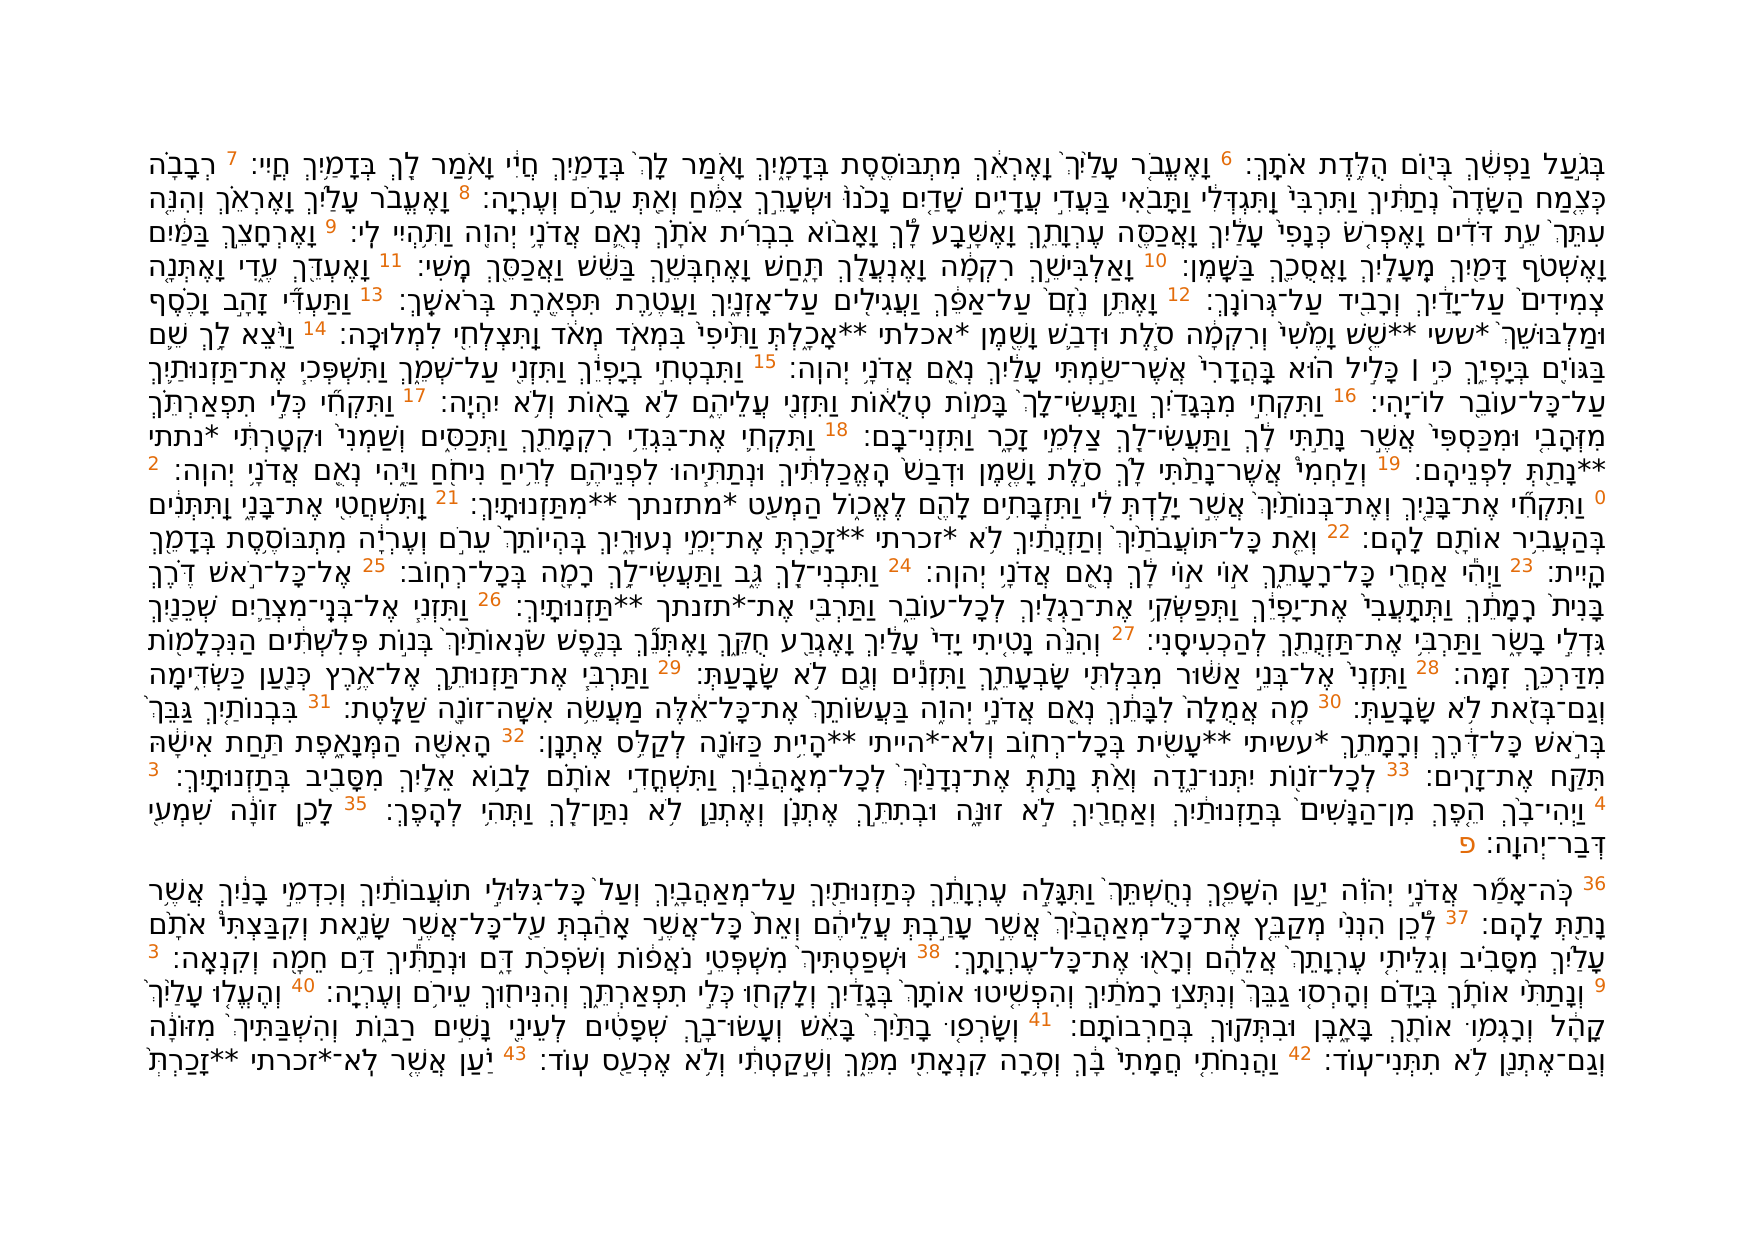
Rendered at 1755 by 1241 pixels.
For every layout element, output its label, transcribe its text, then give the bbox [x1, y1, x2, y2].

text 1 וַיְהִ֥י דְבַר־יְהוָ֖ה אֵלַ֥י לֵאמֹֽר׃ 2 בֶּן־אָדָ֕ם הוֹדַ֥ע אֶת־יְרוּשָׁלַ֖͏ִם אֶת־תּוֹעֲבֹתֶֽיהָ׃ ‬‬3 וְאָמַרְתָּ֞ כֹּה־אָמַ֨ר אֲדֹנָ֤י יְהוִה֙ לִיר֣וּשָׁלִַ֔ם מְכֹרֹתַ֙יִךְ֙ וּמֹ֣לְדֹתַ֔יִךְ מֵאֶ֖רֶץ הַֽכְּנַעֲנִ֑י אָבִ֥יךְ הָאֱמֹרִ֖י וְאִמֵּ֥ךְ חִתִּֽית׃ ‬‬4 וּמוֹלְדוֹתַ֗יִךְ בְּי֨וֹם הוּלֶּ֤דֶת אֹתָךְ֙ לֹֽא־כָרַּ֣ת שָׁרֵּ֔ךְ וּבְמַ֥יִם לֹֽא־רֻחַ֖צְתְּ לְמִשְׁעִ֑י וְהָמְלֵ֙חַ֙ לֹ֣א הֻמְלַ֔חַתְּ וְהָחְתֵּ֖ל לֹ֥א חֻתָּֽלְתְּ׃ ‬‬5 לֹא־חָ֨סָה עָלַ֜יִךְ עַ֗יִן לַעֲשׂ֥וֹת לָ֛ךְ אַחַ֥ת מֵאֵ֖לֶּה לְחֻמְלָ֣ה עָלָ֑יִךְ וַֽתֻּשְׁלְכִ֞י אֶל־פְּנֵ֤י הַשָּׂדֶה֙ בְּגֹ֣עַל נַפְשֵׁ֔ךְ בְּי֖וֹם הֻלֶּ֥דֶת אֹתָֽךְ׃ ‬‬6 וָאֶעֱבֹ֤ר עָלַ֙יִךְ֙ וָֽאֶרְאֵ֔ךְ מִתְבּוֹסֶ֖סֶת בְּדָמָ֑יִךְ וָאֹ֤מַר לָךְ֙ בְּדָמַ֣יִךְ חֲיִ֔י וָאֹ֥מַר לָ֖ךְ בְּדָמַ֥יִךְ חֲיִֽי׃ ‬‬7 רְבָבָ֗ה כְּצֶ֤מַח הַשָּׂדֶה֙ נְתַתִּ֔יךְ וַתִּרְבִּי֙ וַֽתִּגְדְּלִ֔י וַתָּבֹ֖אִי בַּעֲדִ֣י עֲדָיִ֑ים שָׁדַ֤יִם נָכֹ֙נוּ֙ וּשְׂעָרֵ֣ךְ צִמֵּ֔חַ וְאַ֖תְּ עֵרֹ֥ם וְעֶרְיָֽה׃ ‬‬8 וָאֶעֱבֹ֨ר עָלַ֜יִךְ וָאֶרְאֵ֗ךְ וְהִנֵּ֤ה עִתֵּךְ֙ עֵ֣ת דֹּדִ֔ים וָאֶפְרֹ֤שׂ כְּנָפִי֙ עָלַ֔יִךְ וָאֲכַסֶּ֖ה עֶרְוָתֵ֑ךְ וָאֶשָּׁ֣בַֽע לָ֠ךְ וָאָב֨וֹא בִבְרִ֜ית אֹתָ֗ךְ נְאֻ֛ם אֲדֹנָ֥י יְהוִ֖ה וַתִּ֥הְיִי לִֽי׃ ‬‬9 וָאֶרְחָצֵ֣ךְ בַּמַּ֔יִם וָאֶשְׁטֹ֥ף דָּמַ֖יִךְ מֵֽעָלָ֑יִךְ וָאֲסֻכֵ֖ךְ בַּשָּֽׁמֶן׃ ‬‬10 וָאַלְבִּישֵׁ֣ךְ רִקְמָ֔ה וָאֶנְעֲלֵ֖ךְ תָּ֑חַשׁ וָאֶחְבְּשֵׁ֣ךְ בַּשֵּׁ֔שׁ וַאֲכַסֵּ֖ךְ מֶֽשִׁי׃ ‬‬11 וָאֶעְדֵּ֖ךְ עֶ֑דִי וָאֶתְּנָ֤ה צְמִידִים֙ עַל־יָדַ֔יִךְ וְרָבִ֖יד עַל־גְּרוֹנֵֽךְ׃ ‬‬12 וָאֶתֵּ֥ן נֶ֙זֶם֙ עַל־אַפֵּ֔ךְ וַעֲגִילִ֖ים עַל־אָזְנָ֑יִךְ וַעֲטֶ֥רֶת תִּפְאֶ֖רֶת בְּרֹאשֵֽׁךְ׃ ‬‬13 וַתַּעְדִּ֞י זָהָ֣ב וָכֶ֗סֶף וּמַלְבּוּשֵׁךְ֙ *ששי **שֵׁ֤שׁ וָמֶ֙שִׁי֙ וְרִקְמָ֔ה סֹ֧לֶת וּדְבַ֛שׁ וָשֶׁ֖מֶן *אכלתי **אָכָ֑לְתְּ וַתִּ֙יפִי֙ בִּמְאֹ֣ד מְאֹ֔ד וַֽתִּצְלְחִ֖י לִמְלוּכָֽה׃ ‬‬14 וַיֵּ֨צֵא לָ֥ךְ שֵׁ֛ם בַּגּוֹיִ֖ם בְּיָפְיֵ֑ךְ כִּ֣י ׀ כָּלִ֣יל ה֗וּא בַּֽהֲדָרִי֙ אֲשֶׁר־שַׂ֣מְתִּי עָלַ֔יִךְ נְאֻ֖ם אֲדֹנָ֥י יְהוִֽה׃ ‬‬15 וַתִּבְטְחִ֣י בְיָפְיֵ֔ךְ וַתִּזְנִ֖י עַל־שְׁמֵ֑ךְ וַתִּשְׁפְּכִ֧י אֶת־תַּזְנוּתַ֛יִךְ עַל־כָּל־עוֹבֵ֖ר לוֹ־יֶֽהִי׃ ‬‬16 וַתִּקְחִ֣י מִבְּגָדַ֗יִךְ וַתַּֽעֲשִׂי־לָךְ֙ בָּמ֣וֹת טְלֻא֔וֹת וַתִּזְנִ֖י עֲלֵיהֶ֑ם לֹ֥א בָא֖וֹת וְלֹ֥א יִהְיֶֽה׃ ‬‬17 וַתִּקְחִ֞י כְּלֵ֣י תִפְאַרְתֵּ֗ךְ מִזְּהָבִ֤י וּמִכַּסְפִּי֙ אֲשֶׁ֣ר נָתַ֣תִּי לָ֔ךְ וַתַּעֲשִׂי־לָ֖ךְ צַלְמֵ֣י זָכָ֑ר וַתִּזְנִי־בָֽם׃ ‬‬18 וַתִּקְחִ֛י אֶת־בִּגְדֵ֥י רִקְמָתֵ֖ךְ וַתְּכַסִּ֑ים וְשַׁמְנִי֙ וּקְטָרְתִּ֔י *נתתי **נָתַ֖תְּ לִפְנֵיהֶֽם׃ ‬‬19 וְלַחְמִי֩ אֲשֶׁר־נָתַ֨תִּי לָ֜ךְ סֹ֣לֶת וָשֶׁ֤מֶן וּדְבַשׁ֙ הֶֽאֱכַלְתִּ֔יךְ וּנְתַתִּ֧יהוּ לִפְנֵיהֶ֛ם לְרֵ֥יחַ נִיחֹ֖חַ וַיֶּ֑הִי נְאֻ֖ם אֲדֹנָ֥י יְהוִֽה׃ ‬‬20 וַתִּקְחִ֞י אֶת־בָּנַ֤יִךְ וְאֶת־בְּנוֹתַ֙יִךְ֙ אֲשֶׁ֣ר יָלַ֣דְתְּ לִ֔י וַתִּזְבָּחִ֥ים לָהֶ֖ם לֶאֱכ֑וֹל הַמְעַ֖ט *מתזנתך **מִתַּזְנוּתָֽיִךְ׃ ‬‬21 וַֽתִּשְׁחֲטִ֖י אֶת־בָּנָ֑י וַֽתִּתְּנִ֔ים בְּהַעֲבִ֥יר אוֹתָ֖ם לָהֶֽם׃ ‬‬22 וְאֵ֤ת כָּל־תּוֹעֲבֹתַ֙יִךְ֙ וְתַזְנֻתַ֔יִךְ לֹ֥א *זכרתי **זָכַ֖רְתְּ אֶת־יְמֵ֣י נְעוּרָ֑יִךְ בִּֽהְיוֹתֵךְ֙ עֵרֹ֣ם וְעֶרְיָ֔ה מִתְבּוֹסֶ֥סֶת בְּדָמֵ֖ךְ הָיִֽית׃ ‬‬23 וַיְהִ֕י אַחֲרֵ֖י כָּל־רָעָתֵ֑ךְ א֣וֹי א֣וֹי לָ֔ךְ נְאֻ֖ם אֲדֹנָ֥י יְהוִֽה׃ ‬‬24 וַתִּבְנִי־לָ֖ךְ גֶּ֑ב וַתַּעֲשִׂי־לָ֥ךְ רָמָ֖ה בְּכָל־רְחֽוֹב׃ ‬‬25 אֶל־כָּל־רֹ֣אשׁ דֶּ֗רֶךְ בָּנִית֙ רָֽמָתֵ֔ךְ וַתְּתַֽעֲבִי֙ אֶת־יָפְיֵ֔ךְ וַתְּפַשְּׂקִ֥י אֶת־רַגְלַ֖יִךְ לְכָל־עוֹבֵ֑ר וַתַּרְבִּ֖י אֶת־*תזנתך **תַּזְנוּתָֽיִךְ׃ ‬‬26 וַתִּזְנִ֧י אֶל־בְּנֵֽי־מִצְרַ֛יִם שְׁכֵנַ֖יִךְ גִּדְלֵ֣י בָשָׂ֑ר וַתַּרְבִּ֥י אֶת־תַּזְנֻתֵ֖ךְ לְהַכְעִיסֵֽנִי׃ ‬‬27 וְהִנֵּ֨ה נָטִ֤יתִי יָדִי֙ עָלַ֔יִךְ וָאֶגְרַ֖ע חֻקֵּ֑ךְ וָאֶתְּנֵ֞ךְ בְּנֶ֤פֶשׁ שֹׂנְאוֹתַ֙יִךְ֙ בְּנ֣וֹת פְּלִשְׁתִּ֔ים הַנִּכְלָמ֖וֹת מִדַּרְכֵּ֥ךְ זִמָּֽה׃ ‬‬28 וַתִּזְנִי֙ אֶל־בְּנֵ֣י אַשּׁ֔וּר מִבִּלְתִּ֖י שָׂבְעָתֵ֑ךְ וַתִּזְנִ֕ים וְגַ֖ם לֹ֥א שָׂבָֽעַתְּ׃ ‬‬29 וַתַּרְבִּ֧י אֶת־תַּזְנוּתֵ֛ךְ אֶל־אֶ֥רֶץ כְּנַ֖עַן כַּשְׂדִּ֑ימָה וְגַם־בְּזֹ֖את לֹ֥א שָׂבָֽעַתְּ׃ ‬‬30 מָ֤ה אֲמֻלָה֙ לִבָּתֵ֔ךְ נְאֻ֖ם אֲדֹנָ֣י יְהוִ֑ה בַּעֲשׂוֹתֵךְ֙ אֶת־כָּל־אֵ֔לֶּה מַעֲשֵׂ֥ה אִשָּֽׁה־זוֹנָ֖ה שַׁלָּֽטֶת׃ ‬‬31 בִּבְנוֹתַ֤יִךְ גַּבֵּךְ֙ בְּרֹ֣אשׁ כָּל־דֶּ֔רֶךְ וְרָמָתֵ֥ךְ *עשיתי **עָשִׂ֖ית בְּכָל־רְח֑וֹב וְלֹא־*הייתי **הָיִ֥ית כַּזּוֹנָ֖ה לְקַלֵּ֥ס אֶתְנָֽן׃ ‬‬32 הָאִשָּׁ֖ה הַמְּנָאָ֑פֶת תַּ֣חַת אִישָׁ֔הּ תִּקַּ֖ח אֶת־זָרִֽים׃ ‬‬33 לְכָל־זֹנ֖וֹת יִתְּנוּ־נֵ֑דֶה וְאַ֨תְּ נָתַ֤תְּ אֶת־נְדָנַ֙יִךְ֙ לְכָל־מְאַֽהֲבַ֔יִךְ וַתִּשְׁחֳדִ֣י אוֹתָ֗ם לָב֥וֹא אֵלַ֛יִךְ מִסָּבִ֖יב בְּתַזְנוּתָֽיִךְ׃ ‬‬34 וַיְהִי־בָ֨ךְ הֵ֤פֶךְ מִן־הַנָּשִׁים֙ בְּתַזְנוּתַ֔יִךְ וְאַחֲרַ֖יִךְ לֹ֣א זוּנָּ֑ה וּבְתִתֵּ֣ךְ אֶתְנָ֗ן וְאֶתְנַ֛ן לֹ֥א נִתַּן־לָ֖ךְ וַתְּהִ֥י לְהֶֽפֶךְ׃ ‬‬35 לָכֵ֣ן זוֹנָ֔ה שִׁמְעִ֖י דְּבַר־יְהוָֽה׃ פ ‬‬‬‬‬‬‬‬‬‬‬‬‬‬‬‬‬‬‬‬‬‬‬‬‬‬‬‬‬‬‬‬‬‬‬‬ [148, 148, 1606, 861]
text 36 כֹּֽה־אָמַ֞ר אֲדֹנָ֣י יְהֹוִ֗ה יַ֣עַן הִשָּׁפֵ֤ךְ נְחֻשְׁתֵּךְ֙ וַתִּגָּלֶ֣ה עֶרְוָתֵ֔ךְ כְּתַזְנוּתַ֖יִךְ עַל־מְאַהֲבָ֑יִךְ וְעַל֙ כָּל־גִּלּוּלֵ֣י תוֹעֲבוֹתַ֔יִךְ וְכִדְמֵ֣י בָנַ֔יִךְ אֲשֶׁ֥ר נָתַ֖תְּ לָהֶֽם׃ ‬‬37 לָ֠כֵן הִנְנִ֨י מְקַבֵּ֤ץ אֶת־כָּל־מְאַהֲבַ֙יִךְ֙ אֲשֶׁ֣ר עָרַ֣בְתְּ עֲלֵיהֶ֔ם וְאֵת֙ כָּל־אֲשֶׁ֣ר אָהַ֔בְתְּ עַ֖ל־כָּל־אֲשֶׁ֣ר שָׂנֵ֑את וְקִבַּצְתִּי֩ אֹתָ֨ם עָלַ֜יִךְ מִסָּבִ֗יב וְגִלֵּיתִ֤י עֶרְוָתֵךְ֙ אֲלֵהֶ֔ם וְרָא֖וּ אֶת־כָּל־עֶרְוָתֵֽךְ׃ ‬‬38 וּשְׁפַטְתִּיךְ֙ מִשְׁפְּטֵ֣י נֹאֲפ֔וֹת וְשֹׁפְכֹ֖ת דָּ֑ם וּנְתַתִּ֕יךְ דַּ֥ם חֵמָ֖ה וְקִנְאָֽה׃ ‬‬39 וְנָתַתִּ֨י אוֹתָ֜ךְ בְּיָדָ֗ם וְהָרְס֤וּ גַבֵּךְ֙ וְנִתְּצ֣וּ רָמֹתַ֔יִךְ וְהִפְשִׁ֤יטוּ אוֹתָךְ֙ בְּגָדַ֔יִךְ וְלָקְח֖וּ כְּלֵ֣י תִפְאַרְתֵּ֑ךְ וְהִנִּיח֖וּךְ עֵירֹ֥ם וְעֶרְיָֽה׃ ‬‬40 וְהֶעֱל֤וּ עָלַ֙יִךְ֙ קָהָ֔ל וְרָגְמ֥וּ אוֹתָ֖ךְ בָּאָ֑בֶן וּבִתְּק֖וּךְ בְּחַרְבוֹתָֽם׃ ‬‬41 וְשָׂרְפ֤וּ בָתַּ֙יִךְ֙ בָּאֵ֔שׁ וְעָשׂוּ־בָ֣ךְ שְׁפָטִ֔ים לְעֵינֵ֖י נָשִׁ֣ים רַבּ֑וֹת וְהִשְׁבַּתִּיךְ֙ מִזּוֹנָ֔ה וְגַם־אֶתְנַ֖ן לֹ֥א תִתְּנִי־עֽוֹד׃ ‬‬42 וַהֲנִחֹתִ֤י חֲמָתִי֙ בָּ֔ךְ וְסָ֥רָה קִנְאָתִ֖י מִמֵּ֑ךְ וְשָׁ֣קַטְתִּ֔י וְלֹ֥א אֶכְעַ֖ס עֽוֹד׃ ‬‬43 יַ֗עַן אֲשֶׁ֤ר לֹֽא־*זכרתי **זָכַרְתְּ֙ אֶת־יְמֵ֣י נְעוּרַ֔יִךְ וַתִּרְגְּזִי־לִ֖י בְּכָל־אֵ֑לֶּה וְגַם־אֲנִ֨י הֵ֜א דַּרְכֵּ֣ךְ ׀ בְּרֹ֣אשׁ נָתַ֗תִּי נְאֻם֙ אֲדֹנָ֣י יְהוִ֔ה וְלֹ֤א *עשיתי **עָשִׂית֙ אֶת־הַזִּמָּ֔ה עַ֖ל כָּל־תּוֹעֲבֹתָֽיִךְ׃ ‬‬44 הִנֵּה֙ כָּל־הַמֹּשֵׁ֔ל עָלַ֥יִךְ יִמְשֹׁ֖ל לֵאמֹ֑ר כְּאִמָּ֖ה בִּתָּֽהּ׃ ‬‬45 בַּת־אִמֵּ֣ךְ אַ֔תְּ גֹּעֶ֥לֶת אִישָׁ֖הּ וּבָנֶ֑יהָ וַאֲח֨וֹת אֲחוֹתֵ֜ךְ אַ֗תְּ אֲשֶׁ֤ר גָּֽעֲ֙לוּ֙ אַנְשֵׁיהֶ֣ן וּבְנֵיהֶ֔ן אִמְּכֶ֣ן חִתִּ֔ית וַאֲבִיכֶ֖ן אֱמֹרִֽי׃ ‬‬46 וַאֲחוֹתֵ֨ךְ הַגְּדוֹלָ֤ה שֹֽׁמְרוֹן֙ הִ֣יא וּבְנוֹתֶ֔יהָ הַיּוֹשֶׁ֖בֶת עַל־שְׂמֹאולֵ֑ךְ וַאֲחוֹתֵ֞ךְ הַקְּטַנָּ֣ה מִמֵּ֗ךְ הַיּוֹשֶׁ֙בֶת֙ מִֽימִינֵ֔ךְ סְדֹ֖ם וּבְנוֹתֶֽיהָ׃ ‬‬47 וְלֹ֤א בְדַרְכֵיהֶן֙ הָלַ֔כְתְּ וּבְתוֹעֲבֽוֹתֵיהֶ֖ן *עשיתי **עָשִׂ֑ית כִּמְעַ֣ט קָ֔ט וַתַּשְׁחִ֥תִי מֵהֵ֖ן בְּכָל־דְּרָכָֽיִךְ׃ ‬‬48 חַי־אָ֗נִי נְאֻם֙ אֲדֹנָ֣י יְהוִ֔ה אִם־עָֽשְׂתָה֙ סְדֹ֣ם אֲחוֹתֵ֔ךְ הִ֖יא וּבְנוֹתֶ֑יהָ כַּאֲשֶׁ֣ר עָשִׂ֔ית אַ֖תְּ וּבְנוֹתָֽיִךְ׃ ‬‬49 הִנֵּה־זֶ֣ה הָיָ֔ה עֲוֺ֖ן סְדֹ֣ם אֲחוֹתֵ֑ךְ גָּא֨וֹן שִׂבְעַת־לֶ֜חֶם וְשַׁלְוַ֣ת הַשְׁקֵ֗ט הָ֤יָה לָהּ֙ וְלִבְנוֹתֶ֔יהָ וְיַד־עָנִ֥י וְאֶבְי֖וֹן לֹ֥א הֶחֱזִֽיקָה׃ ‬‬50 וַֽתִּגְבְּהֶ֔ינָה וַתַּעֲשֶׂ֥ינָה תוֹעֵבָ֖ה לְפָנָ֑י וָאָסִ֥יר אֶתְהֶ֖ן כַּאֲשֶׁ֥ר רָאִֽיתִי׃ ס ‬‬51 וְשֹׁ֣מְר֔וֹן כַּחֲצִ֥י חַטֹּאתַ֖יִךְ לֹ֣א חָטָ֑אָה וַתַּרְבִּ֤י אֶת־תּוֹעֲבוֹתַ֙יִךְ֙ מֵהֵ֔נָּה וַתְּצַדְּקִי֙ אֶת־*אחותך **אֲחוֹתַ֔יִךְ בְּכָל־תּוֹעֲבוֹתַ֖יִךְ אֲשֶׁ֥ר *עשיתי **עָשִֽׂית׃ ‬‬52 גַּם־אַ֣תְּ ׀ שְׂאִ֣י כְלִמָּתֵ֗ךְ אֲשֶׁ֤ר פִּלַּלְתְּ֙ לַֽאֲחוֹתֵ֔ךְ בְּחַטֹּאתַ֛יִךְ אֲשֶׁר־הִתְעַ֥בְתְּ מֵהֵ֖ן תִּצְדַּ֣קְנָה מִמֵּ֑ךְ וְגַם־אַ֥תְּ בּ֙וֹשִׁי֙ וּשְׂאִ֣י כְלִמָּתֵ֔ךְ בְּצַדֶּקְתֵּ֖ךְ אַחְיוֹתֵֽךְ׃ ‬‬53 וְשַׁבְתִּי֙ אֶת־שְׁבִ֣יתְהֶ֔ן אֶת־*שבית **שְׁב֤וּת סְדֹם֙ וּבְנוֹתֶ֔יהָ וְאֶת־*שבית **שְׁב֥וּת שֹׁמְר֖וֹן וּבְנוֹתֶ֑יהָ *ושבית **וּשְׁב֥וּת שְׁבִיתַ֖יִךְ בְּתוֹכָֽהְנָה׃ ‬‬54 לְמַ֙עַן֙ תִּשְׂאִ֣י כְלִמָּתֵ֔ךְ וְנִכְלַ֕מְתְּ מִכֹּ֖ל אֲשֶׁ֣ר עָשִׂ֑ית בְּנַחֲמֵ֖ךְ אֹתָֽן׃ ‬‬55 וַאֲחוֹתַ֗יִךְ סְדֹ֤ם וּבְנוֹתֶ֙יהָ֙ תָּשֹׁ֣בְןָ לְקַדְמָתָ֔ן וְשֹֽׁמְרוֹן֙ וּבְנוֹתֶ֔יהָ תָּשֹׁ֖בְןָ לְקַדְמָתָ֑ן וְאַתְּ֙ וּבְנוֹתַ֔יִךְ תְּשֻׁבֶ֖ינָה לְקַדְמַתְכֶֽן׃ ‬‬56 וְל֤וֹא הָֽיְתָה֙ סְדֹ֣ם אֲחוֹתֵ֔ךְ לִשְׁמוּעָ֖ה בְּפִ֑יךְ בְּי֖וֹם גְּאוֹנָֽיִךְ׃ ‬‬57 בְּטֶרֶם֮ תִּגָּלֶ֣ה רָעָתֵךְ֒ כְּמ֗וֹ עֵ֚ת חֶרְפַּ֣ת בְּנוֹת־אֲרָ֔ם וְכָל־סְבִיבוֹתֶ֖יהָ בְּנ֣וֹת פְּלִשְׁתִּ֑ים הַשָּׁאט֥וֹת אוֹתָ֖ךְ מִסָּבִֽיב׃ ‬‬58 אֶת־זִמָּתֵ֥ךְ וְאֶת־תּוֹעֲבוֹתַ֖יִךְ אַ֣תְּ נְשָׂאתִ֑ים נְאֻ֖ם יְהוָֽה׃ ס ‬‬59 כִּ֣י כֹ֤ה אָמַר֙ אֲדֹנָ֣י יְהוִ֔ה *ועשית **וְעָשִׂ֥יתִי אוֹתָ֖ךְ כַּאֲשֶׁ֣ר עָשִׂ֑ית אֲשֶׁר־בָּזִ֥ית אָלָ֖ה לְהָפֵ֥ר בְּרִֽית׃ ‬‬60 וְזָכַרְתִּ֨י אֲנִ֧י אֶת־בְּרִיתִ֛י אוֹתָ֖ךְ בִּימֵ֣י נְעוּרָ֑יִךְ וַהֲקִמוֹתִ֥י לָ֖ךְ בְּרִ֥ית עוֹלָֽם׃ ‬‬61 וְזָכַ֣רְתְּ אֶת־דְּרָכַיִךְ֮ וְנִכְלַמְתְּ֒ בְּקַחְתֵּ֗ךְ אֶת־אֲחוֹתַ֙יִךְ֙ הַגְּדֹל֣וֹת מִמֵּ֔ךְ אֶל־הַקְּטַנּ֖וֹת מִמֵּ֑ךְ וְנָתַתִּ֨י אֶתְהֶ֥ן לָ֛ךְ לְבָנ֖וֹת וְלֹ֥א מִבְּרִיתֵֽךְ׃ ‬‬62 וַהֲקִימוֹתִ֥י אֲנִ֛י אֶת־בְּרִיתִ֖י אִתָּ֑ךְ וְיָדַ֖עַתְּ כִּֽי־אֲנִ֥י יְהוָֽה׃ ‬‬63 לְמַ֤עַן תִּזְכְּרִי֙ וָבֹ֔שְׁתְּ וְלֹ֨א יִֽהְיֶה־לָּ֥ךְ עוֹד֙ פִּתְח֣וֹן פֶּ֔ה מִפְּנֵ֖י כְּלִמָּתֵ֑ךְ בְּכַפְּרִי־לָךְ֙ לְכָל־אֲשֶׁ֣ר עָשִׂ֔ית נְאֻ֖ם אֲדֹנָ֥י יְהוִֽה׃ ס ‬‬‬‬‬‬‬‬‬‬‬‬‬‬‬‬‬‬‬‬‬‬‬‬‬‬‬‬‬‬ [148, 873, 1606, 1077]
